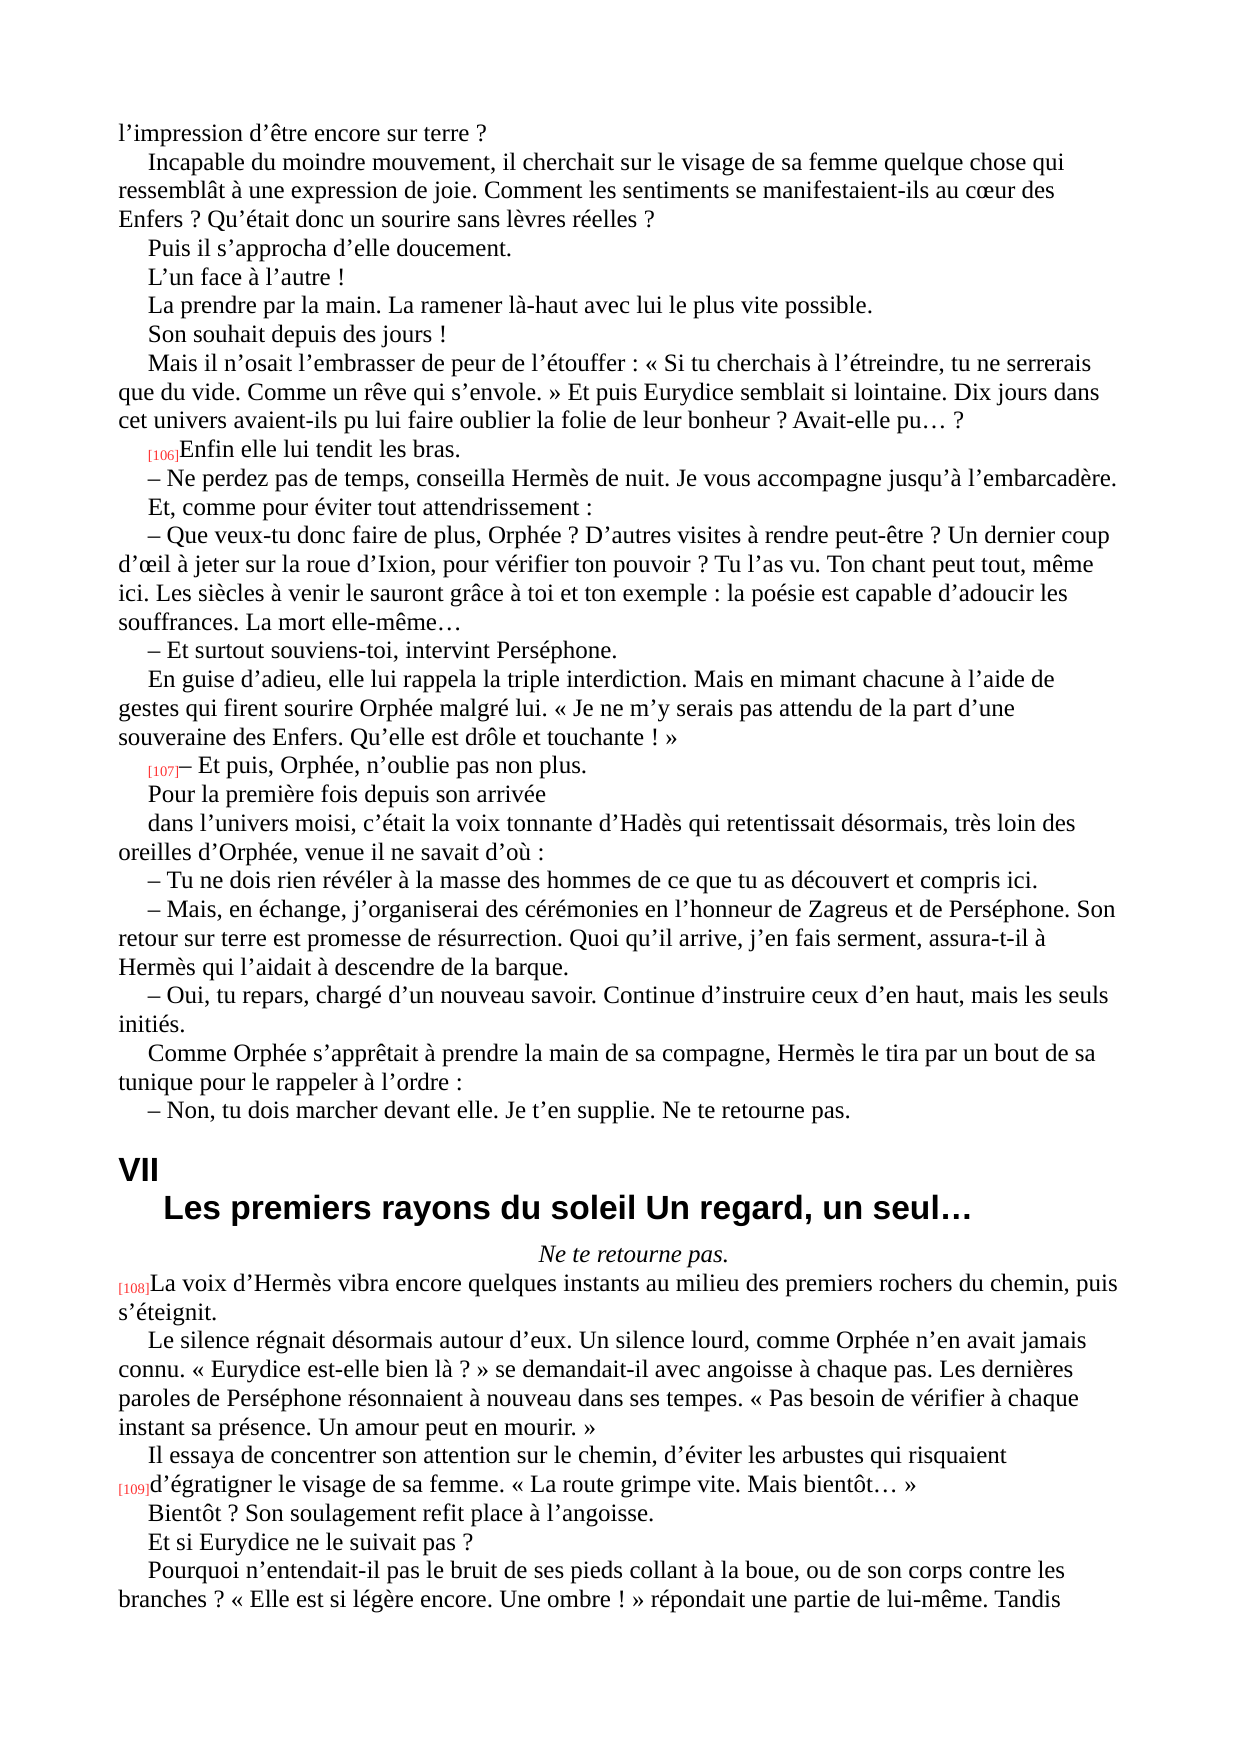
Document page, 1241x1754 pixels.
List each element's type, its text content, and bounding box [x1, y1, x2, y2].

text Son souhait depuis des jours ! [118, 319, 1122, 348]
text Pourquoi n’entendait-il pas le bruit de ses pieds collant à la boue, ou de son corps contre les branches ? « Elle est si légère encore. Une ombre ! » répondait une partie de lui-même. Tandis [118, 1555, 1122, 1613]
text Incapable du moindre mouvement, il cherchait sur le visage de sa femme quelque chose qui ressemblât à une expression de joie. Comment les sentiments se manifestaient-ils au cœur des Enfers ? Qu’était donc un sourire sans lèvres réelles ? [118, 147, 1122, 233]
text Puis il s’approcha d’elle doucement. [118, 233, 1122, 262]
text [108]La voix d’Hermès vibra encore quelques instants au milieu des premiers rochers du chemin, puis s’éteignit. [118, 1268, 1122, 1325]
text En guise d’adieu, elle lui rappela la triple interdiction. Mais en mimant chacune à l’aide de gestes qui firent sourire Orphée malgré lui. « Je ne m’y serais pas attendu de la part d’une souveraine des Enfers. Qu’elle est drôle et touchante ! » [118, 664, 1122, 751]
text Le silence régnait désormais autour d’eux. Un silence lourd, comme Orphée n’en avait jamais connu. « Eurydice est-elle bien là ? » se demandait-il avec angoisse à chaque pas. Les dernières paroles de Perséphone résonnaient à nouveau dans ses tempes. « Pas besoin de vérifier à chaque instant sa présence. Un amour peut en mourir. » [118, 1325, 1122, 1440]
subtitle VII Les premiers rayons du soleil Un regard, un seul… [118, 1149, 1122, 1227]
text [106]Enfin elle lui tendit les bras. [118, 434, 1122, 463]
text – Mais, en échange, j’organiserai des cérémonies en l’honneur de Zagreus et de Perséphone. Son retour sur terre est promesse de résurrection. Quoi qu’il arrive, j’en fais serment, assura-t-il à Hermès qui l’aidait à descendre de la barque. [118, 894, 1122, 981]
text – Non, tu dois marcher devant elle. Je t’en supplie. Ne te retourne pas. [118, 1096, 1122, 1124]
text [107]– Et puis, Orphée, n’oublie pas non plus. [118, 751, 1122, 779]
text Comme Orphée s’apprêtait à prendre la main de sa compagne, Hermès le tira par un bout de sa tunique pour le rappeler à l’ordre : [118, 1038, 1122, 1096]
text – Et surtout souviens-toi, intervint Perséphone. [118, 636, 1122, 664]
text Ne te retourne pas. [118, 1239, 1122, 1268]
text Et, comme pour éviter tout attendrissement : [118, 492, 1122, 521]
text l’impression d’être encore sur terre ? [118, 118, 1122, 147]
text Mais il n’osait l’embrasser de peur de l’étouffer : « Si tu cherchais à l’étreindre, tu ne serrerais que du vide. Comme un rêve qui s’envole. » Et puis Eurydice semblait si lointaine. Dix jours dans cet univers avaient-ils pu lui faire oublier la folie de leur bonheur ? Avait-elle pu… ? [118, 348, 1122, 434]
text Il essaya de concentrer son attention sur le chemin, d’éviter les arbustes qui risquaient [109]d’égratigner le visage de sa femme. « La route grimpe vite. Mais bientôt… » [118, 1440, 1122, 1498]
text L’un face à l’autre ! [118, 262, 1122, 291]
text – Ne perdez pas de temps, conseilla Hermès de nuit. Je vous accompagne jusqu’à l’embarcadère. [118, 463, 1122, 492]
text La prendre par la main. La ramener là-haut avec lui le plus vite possible. [118, 291, 1122, 319]
text – Oui, tu repars, chargé d’un nouveau savoir. Continue d’instruire ceux d’en haut, mais les seuls initiés. [118, 981, 1122, 1038]
text Pour la première fois depuis son arrivée [118, 779, 1122, 808]
text dans l’univers moisi, c’était la voix tonnante d’Hadès qui retentissait désormais, très loin des oreilles d’Orphée, venue il ne savait d’où : [118, 808, 1122, 866]
text Et si Eurydice ne le suivait pas ? [118, 1527, 1122, 1555]
text – Que veux-tu donc faire de plus, Orphée ? D’autres visites à rendre peut-être ? Un dernier coup d’œil à jeter sur la roue d’Ixion, pour vérifier ton pouvoir ? Tu l’as vu. Ton chant peut tout, même ici. Les siècles à venir le sauront grâce à toi et ton exemple : la poésie est capable d’adoucir les souffrances. La mort elle-même… [118, 521, 1122, 636]
text Bientôt ? Son soulagement refit place à l’angoisse. [118, 1498, 1122, 1527]
text – Tu ne dois rien révéler à la masse des hommes de ce que tu as découvert et compris ici. [118, 866, 1122, 894]
